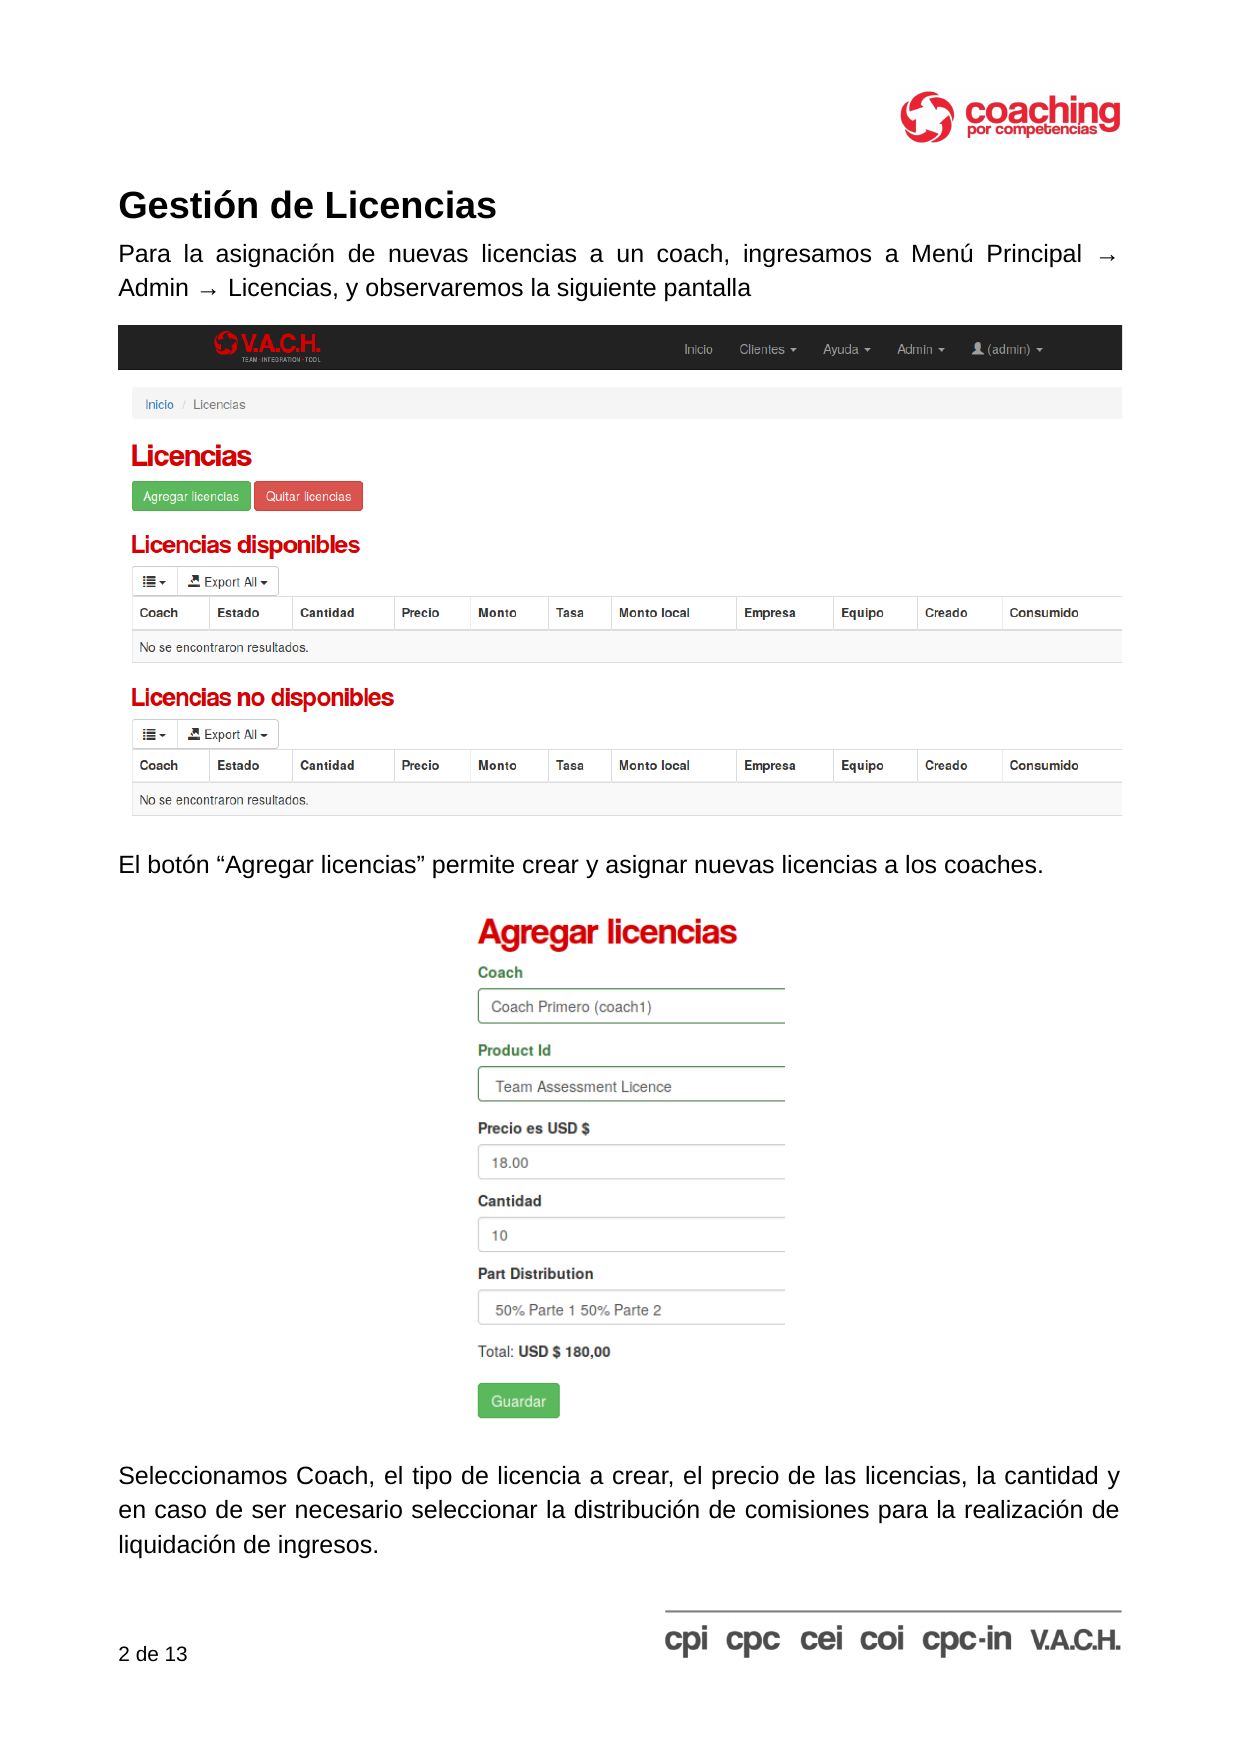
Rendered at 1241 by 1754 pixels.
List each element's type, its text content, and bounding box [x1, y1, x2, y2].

picture [897, 88, 1123, 146]
picture [118, 325, 1123, 827]
picture [661, 1609, 1123, 1661]
subtitle Gestión de Licencias [118, 183, 1122, 226]
text El botón “Agregar licencias” permite crear y asignar nuevas licencias a los coaches. [118, 850, 1122, 879]
text Seleccionamos Coach, el tipo de licencia a crear, el precio de las licencias, la cantidad y en caso de ser necesario seleccionar la distribución de comisiones para la realización de liquidación de ingresos. [118, 1461, 1122, 1559]
picture [455, 902, 785, 1438]
text Para la asignación de nuevas licencias a un coach, ingresamos a Menú Principal → Admin → Licencias, y observaremos la siguiente pantalla [118, 239, 1122, 302]
